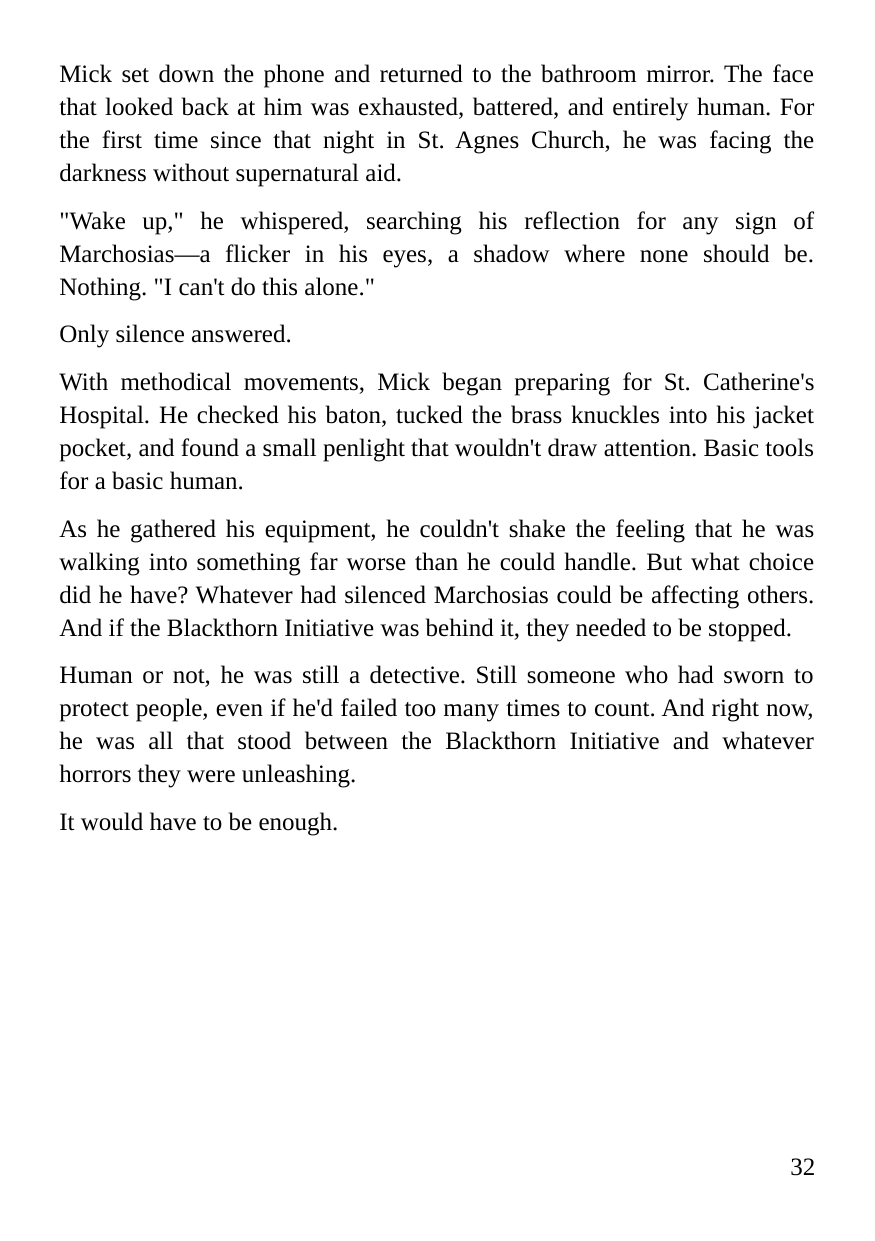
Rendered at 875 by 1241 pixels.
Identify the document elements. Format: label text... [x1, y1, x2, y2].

text "Wake up," he whispered, searching his reflection for any sign of Marchosias—a flicker in his eyes, a shadow where none should be. Nothing. "I can't do this alone." [59, 206, 815, 301]
text As he gathered his equipment, he couldn't shake the feeling that he was walking into something far worse than he could handle. But what choice did he have? Whatever had silenced Marchosias could be affecting others. And if the Blackthorn Initiative was behind it, they needed to be stopped. [59, 514, 815, 641]
text Only silence answered. [59, 319, 815, 348]
text Mick set down the phone and returned to the bathroom mirror. The face that looked back at him was exhausted, battered, and entirely human. For the first time since that night in St. Agnes Church, he was facing the darkness without supernatural aid. [59, 59, 815, 187]
text It would have to be enough. [59, 807, 815, 836]
text With methodical movements, Mick began preparing for St. Catherine's Hospital. He checked his baton, tucked the brass knuckles into his jacket pocket, and found a small penlight that wouldn't draw attention. Basic tools for a basic human. [59, 367, 815, 495]
text Human or not, he was still a detective. Still someone who had sworn to protect people, even if he'd failed too many times to count. And right now, he was all that stood between the Blackthorn Initiative and whatever horrors they were unleashing. [59, 660, 815, 788]
